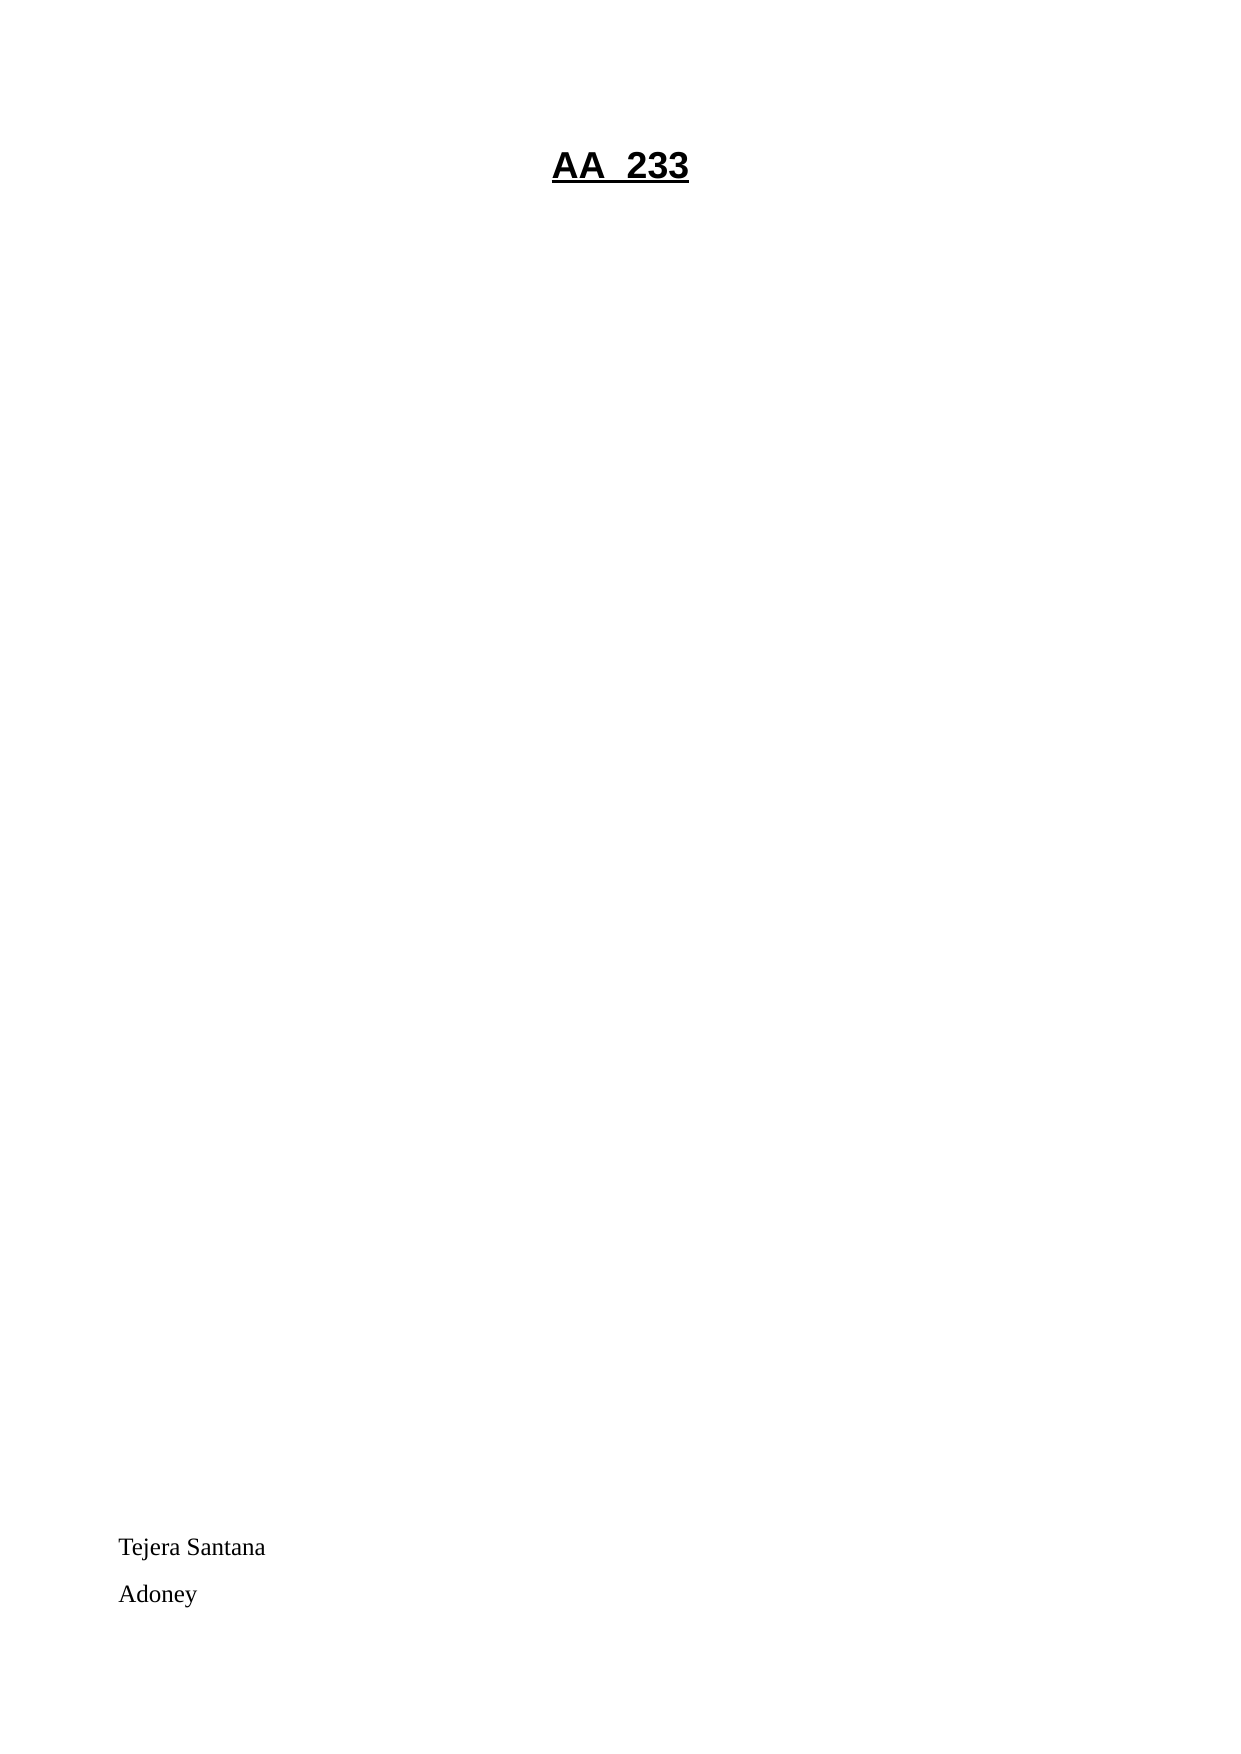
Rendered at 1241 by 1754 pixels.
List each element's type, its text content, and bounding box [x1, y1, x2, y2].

text Tejera Santana [118, 1532, 1122, 1560]
text Adoney [118, 1579, 1122, 1608]
subtitle AA_233 [118, 143, 1122, 186]
